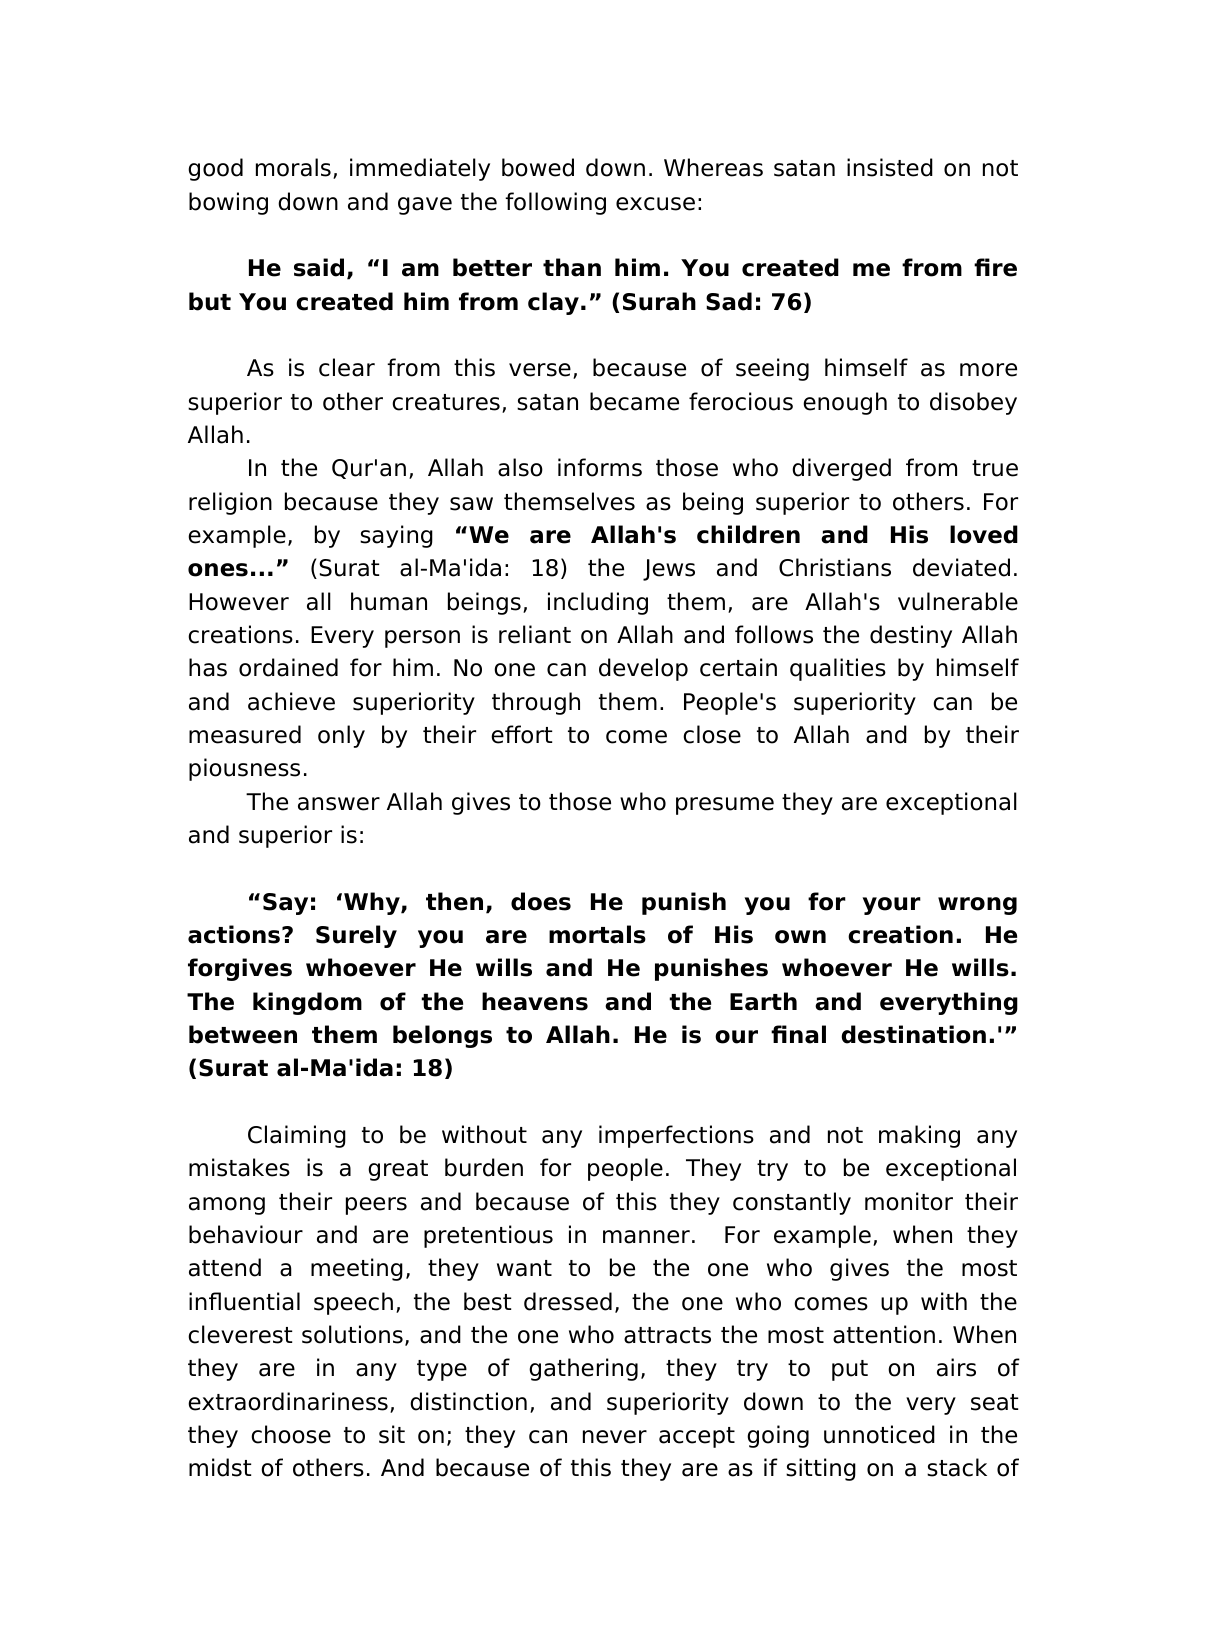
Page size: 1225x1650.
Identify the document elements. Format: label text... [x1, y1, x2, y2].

text The answer Allah gives to those who presume they are exceptional and superior is: [187, 783, 1020, 850]
text In the Qur'an, Allah also informs those who diverged from true religion because they saw themselves as being superior to others. For example, by saying “We are Allah's children and His loved ones...” (Surat al-Ma'ida: 18) the Jews and Christians deviated. However all human beings, including them, are Allah's vulnerable creations. Every person is reliant on Allah and follows the destiny Allah has ordained for him. No one can develop certain qualities by himself and achieve superiority through them. People's superiority can be measured only by their effort to come close to Allah and by their piousness. [187, 450, 1020, 783]
text He said, “I am better than him. You created me from fire but You created him from clay.” (Surah Sad: 76) [187, 250, 1020, 317]
text “Say: ‘Why, then, does He punish you for your wrong actions? Surely you are mortals of His own creation. He forgives whoever He wills and He punishes whoever He wills. The kingdom of the heavens and the Earth and everything between them belongs to Allah. He is our final destination.'” (Surat al-Ma'ida: 18) [187, 883, 1020, 1083]
text Claiming to be without any imperfections and not making any mistakes is a great burden for people. They try to be exceptional among their peers and because of this they constantly monitor their behaviour and are pretentious in manner. For example, when they attend a meeting, they want to be the one who gives the most influential speech, the best dressed, the one who comes up with the cleverest solutions, and the one who attracts the most attention. When they are in any type of gathering, they try to put on airs of extraordinariness, distinction, and superiority down to the very seat they choose to sit on; they can never accept going unnoticed in the midst of others. And because of this they are as if sitting on a stack of [187, 1117, 1020, 1483]
text As is clear from this verse, because of seeing himself as more superior to other creatures, satan became ferocious enough to disobey Allah. [187, 350, 1020, 450]
text good morals, immediately bowed down. Whereas satan insisted on not bowing down and gave the following excuse: [187, 150, 1020, 217]
